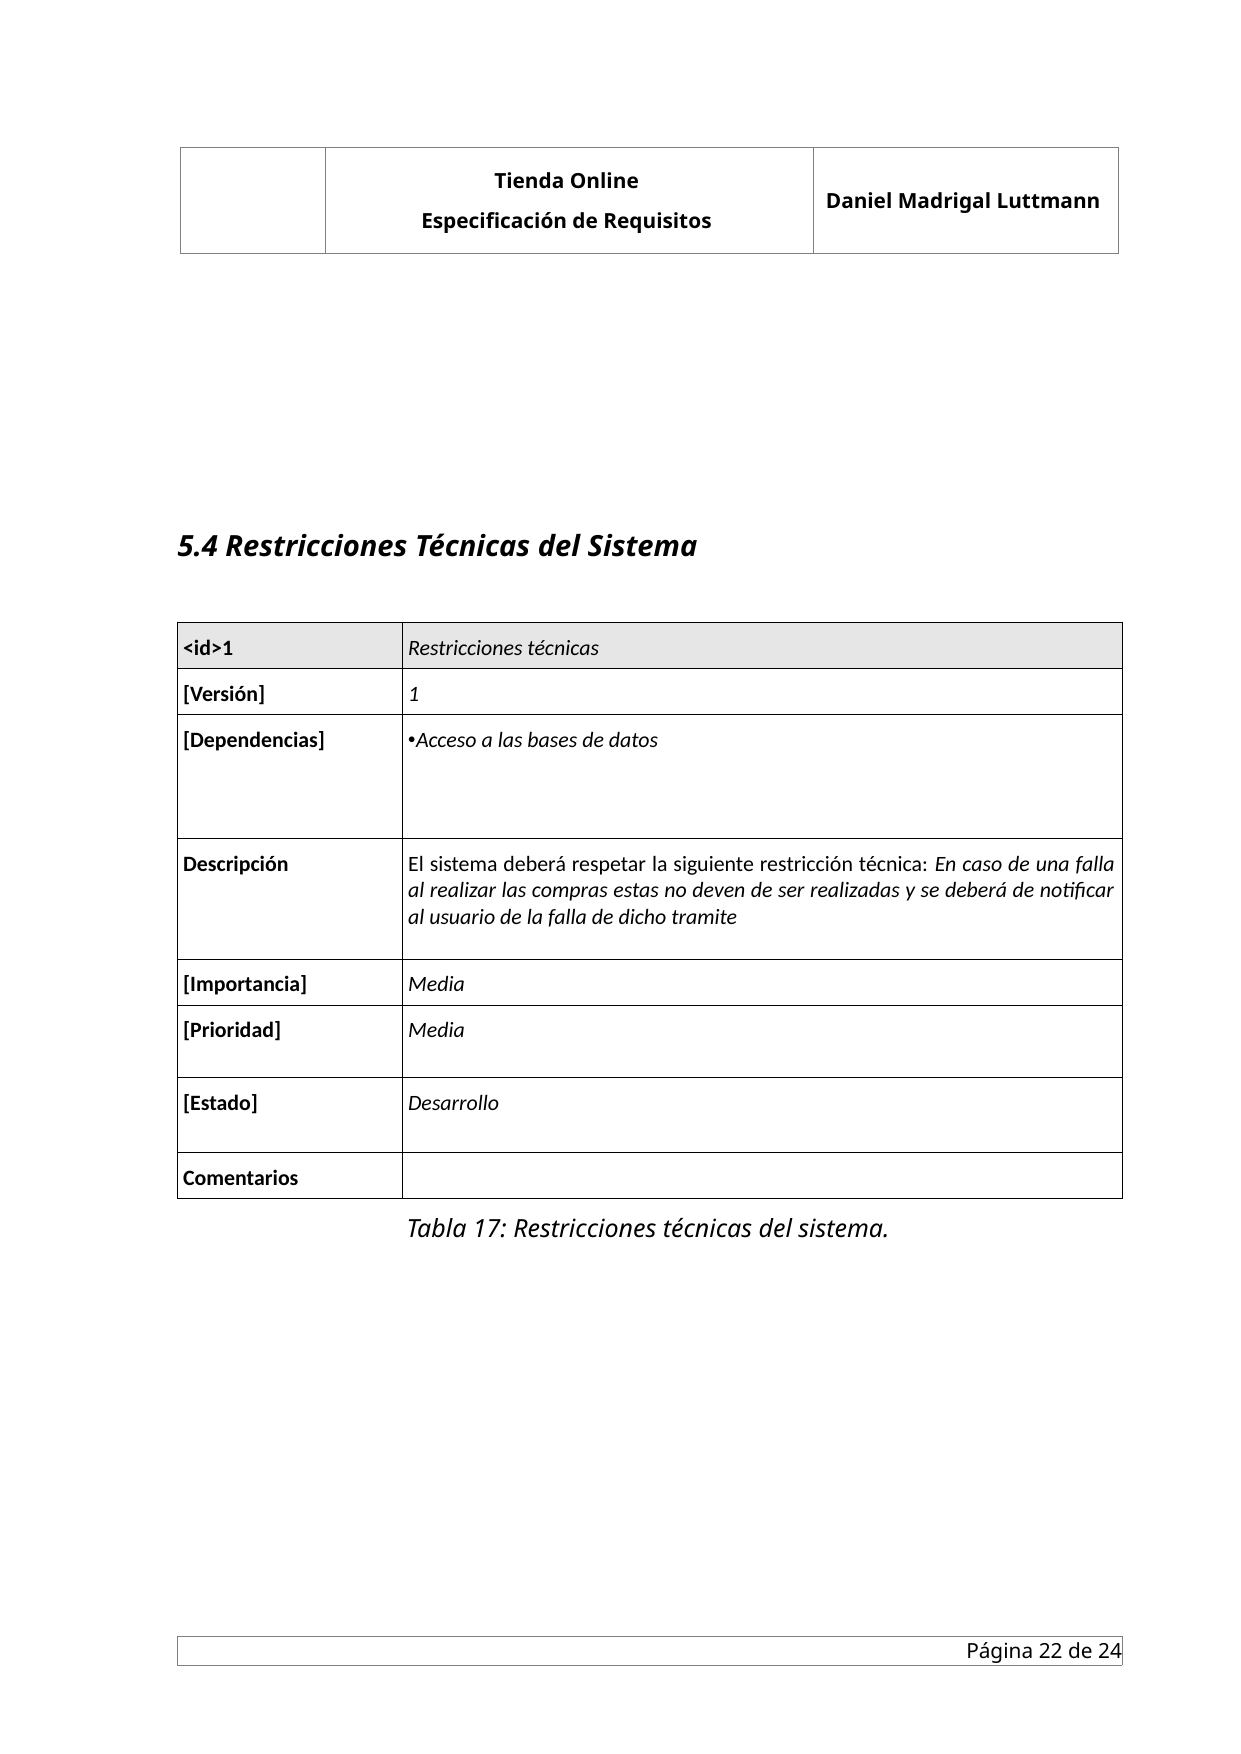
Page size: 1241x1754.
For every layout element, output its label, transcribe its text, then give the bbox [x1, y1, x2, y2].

table_cell Acceso a las bases de datos [403, 715, 1122, 838]
text Tabla 17: Restricciones técnicas del sistema. [177, 1211, 1122, 1245]
table_cell Desarrollo [403, 1078, 1122, 1152]
table_cell [Dependencias] [178, 715, 402, 838]
table_header Restricciones técnicas [403, 623, 1122, 668]
table_cell [403, 1153, 1122, 1198]
table_header <id>1 [178, 623, 402, 668]
table_cell [Versión] [178, 669, 402, 714]
table_cell [Prioridad] [178, 1006, 402, 1077]
table_cell 1 [403, 669, 1122, 714]
table_cell Comentarios [178, 1153, 402, 1198]
table_cell [Importancia] [178, 960, 402, 1004]
subtitle Restricciones Técnicas del Sistema [177, 526, 1122, 565]
table_cell El sistema deberá respetar la siguiente restricción técnica: En caso de una falla al realizar las compras estas no deven de ser realizadas y se deberá de notificar al usuario de la falla de dicho tramite [403, 839, 1122, 958]
table_cell Descripción [178, 839, 402, 958]
table_cell Media [403, 1006, 1122, 1077]
table_cell [Estado] [178, 1078, 402, 1152]
table_cell Media [403, 960, 1122, 1004]
